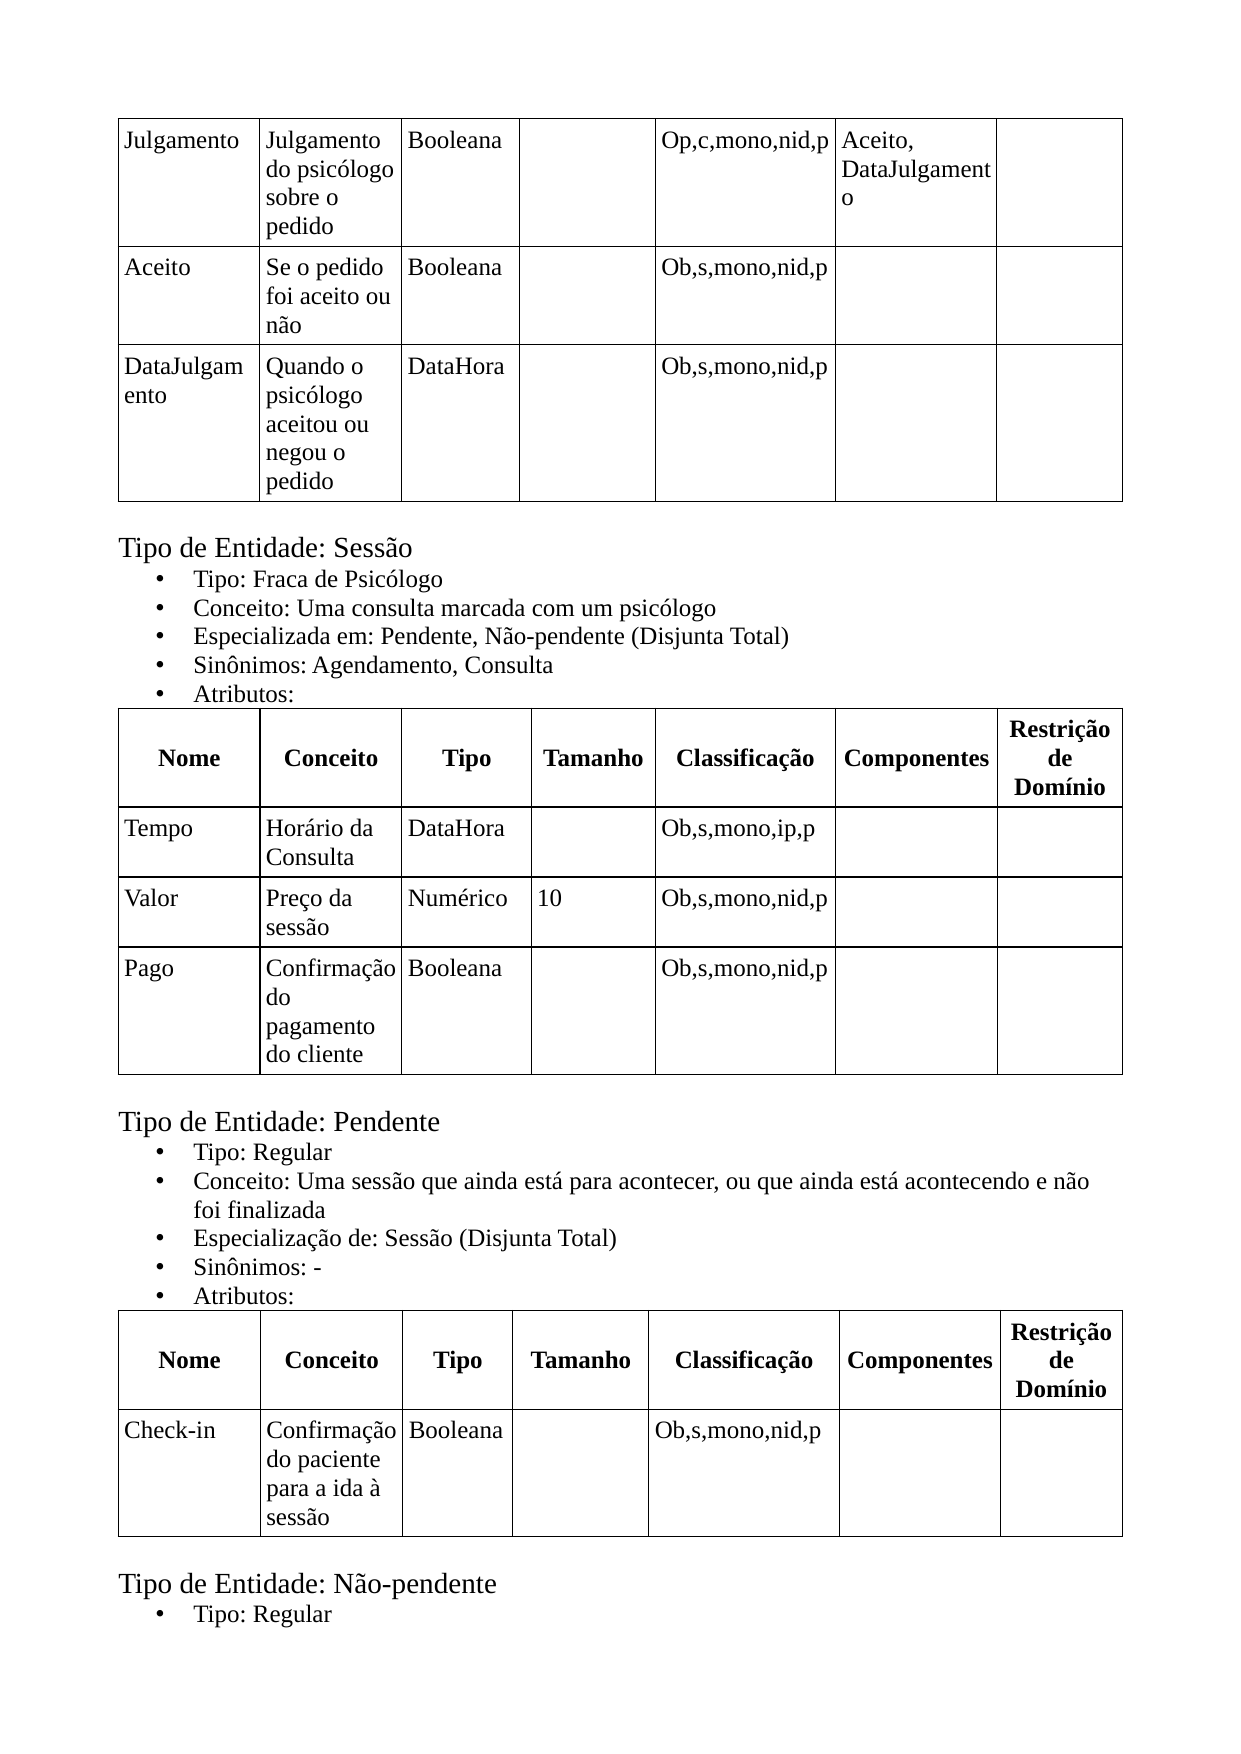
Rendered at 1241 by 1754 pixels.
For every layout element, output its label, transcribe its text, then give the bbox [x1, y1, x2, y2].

table_cell Check-in [119, 1410, 260, 1536]
list Especialização de: Sessão (Disjunta Total) [156, 1223, 1122, 1252]
table_header Classificação [649, 1311, 839, 1408]
list Tipo: Fraca de Psicólogo [156, 564, 1122, 593]
table_cell DataHora [402, 808, 531, 876]
table_cell [1001, 1410, 1122, 1536]
table_cell [998, 808, 1122, 876]
table_cell Aceito [119, 247, 259, 344]
list Sinônimos: Agendamento, Consulta [156, 650, 1122, 679]
table_cell [840, 1410, 1000, 1536]
table_cell Quando o psicólogo aceitou ou negou o pedido [260, 345, 401, 501]
table_cell [513, 1410, 648, 1536]
table_cell [998, 948, 1122, 1074]
table_header Tipo [402, 709, 531, 806]
table_cell [836, 247, 996, 344]
list Conceito: Uma sessão que ainda está para acontecer, ou que ainda está acontecendo e não foi finalizada [156, 1166, 1122, 1223]
text Tipo de Entidade: Não-pendente [118, 1566, 1122, 1599]
table_cell Confirmação do pagamento do cliente [261, 948, 401, 1074]
table_cell Preço da sessão [261, 878, 401, 946]
table_cell DataJulgamento [119, 345, 259, 501]
table_header Tipo [403, 1311, 512, 1408]
table_cell Ob,s,mono,nid,p [656, 878, 835, 946]
table_header Nome [119, 709, 259, 806]
table_cell Julgamento [119, 119, 259, 246]
list Atributos: [156, 679, 1122, 708]
table_cell Horário da Consulta [261, 808, 401, 876]
table_header Tamanho [513, 1311, 648, 1408]
table_cell Valor [119, 878, 259, 946]
table_cell Aceito, DataJulgamento [836, 119, 996, 246]
table_cell [836, 808, 997, 876]
table_cell [836, 345, 996, 501]
list Tipo: Regular [156, 1599, 1122, 1628]
table_cell Booleana [403, 1410, 512, 1536]
list Conceito: Uma consulta marcada com um psicólogo [156, 593, 1122, 621]
table_header Componentes [840, 1311, 1000, 1408]
list Sinônimos: - [156, 1252, 1122, 1281]
table_cell Tempo [119, 808, 259, 876]
table_cell Op,c,mono,nid,p [656, 119, 835, 246]
table_cell [998, 878, 1122, 946]
table_cell Confirmação do paciente para a ida à sessão [261, 1410, 402, 1536]
table_cell Ob,s,mono,nid,p [656, 948, 835, 1074]
table_cell Numérico [402, 878, 531, 946]
table_cell Ob,s,mono,ip,p [656, 808, 835, 876]
table_header Conceito [261, 1311, 402, 1408]
list Atributos: [156, 1281, 1122, 1310]
table_cell Booleana [402, 119, 519, 246]
table_header Conceito [261, 709, 401, 806]
table_cell Ob,s,mono,nid,p [656, 247, 835, 344]
table_header Nome [119, 1311, 260, 1408]
table_cell Booleana [402, 247, 519, 344]
table_cell Julgamento do psicólogo sobre o pedido [260, 119, 401, 246]
table_cell Booleana [402, 948, 531, 1074]
text Tipo de Entidade: Sessão [118, 530, 1122, 564]
table_header Restrição de Domínio [998, 709, 1122, 806]
table_cell [520, 119, 655, 246]
table_cell [997, 345, 1122, 501]
table_cell Se o pedido foi aceito ou não [260, 247, 401, 344]
table_cell [836, 878, 997, 946]
text Tipo de Entidade: Pendente [118, 1104, 1122, 1137]
table_cell [997, 119, 1122, 246]
table_cell Ob,s,mono,nid,p [649, 1410, 839, 1536]
list Tipo: Regular [156, 1137, 1122, 1166]
list Especializada em: Pendente, Não-pendente (Disjunta Total) [156, 621, 1122, 650]
table_cell DataHora [402, 345, 519, 501]
table_cell [520, 345, 655, 501]
table_header Componentes [836, 709, 997, 806]
table_cell [997, 247, 1122, 344]
table_header Classificação [656, 709, 835, 806]
table_cell Ob,s,mono,nid,p [656, 345, 835, 501]
table_header Restrição de Domínio [1001, 1311, 1122, 1408]
table_cell [532, 808, 655, 876]
table_cell Pago [119, 948, 259, 1074]
table_cell [836, 948, 997, 1074]
table_cell 10 [532, 878, 655, 946]
table_cell [520, 247, 655, 344]
table_header Tamanho [532, 709, 655, 806]
table_cell [532, 948, 655, 1074]
